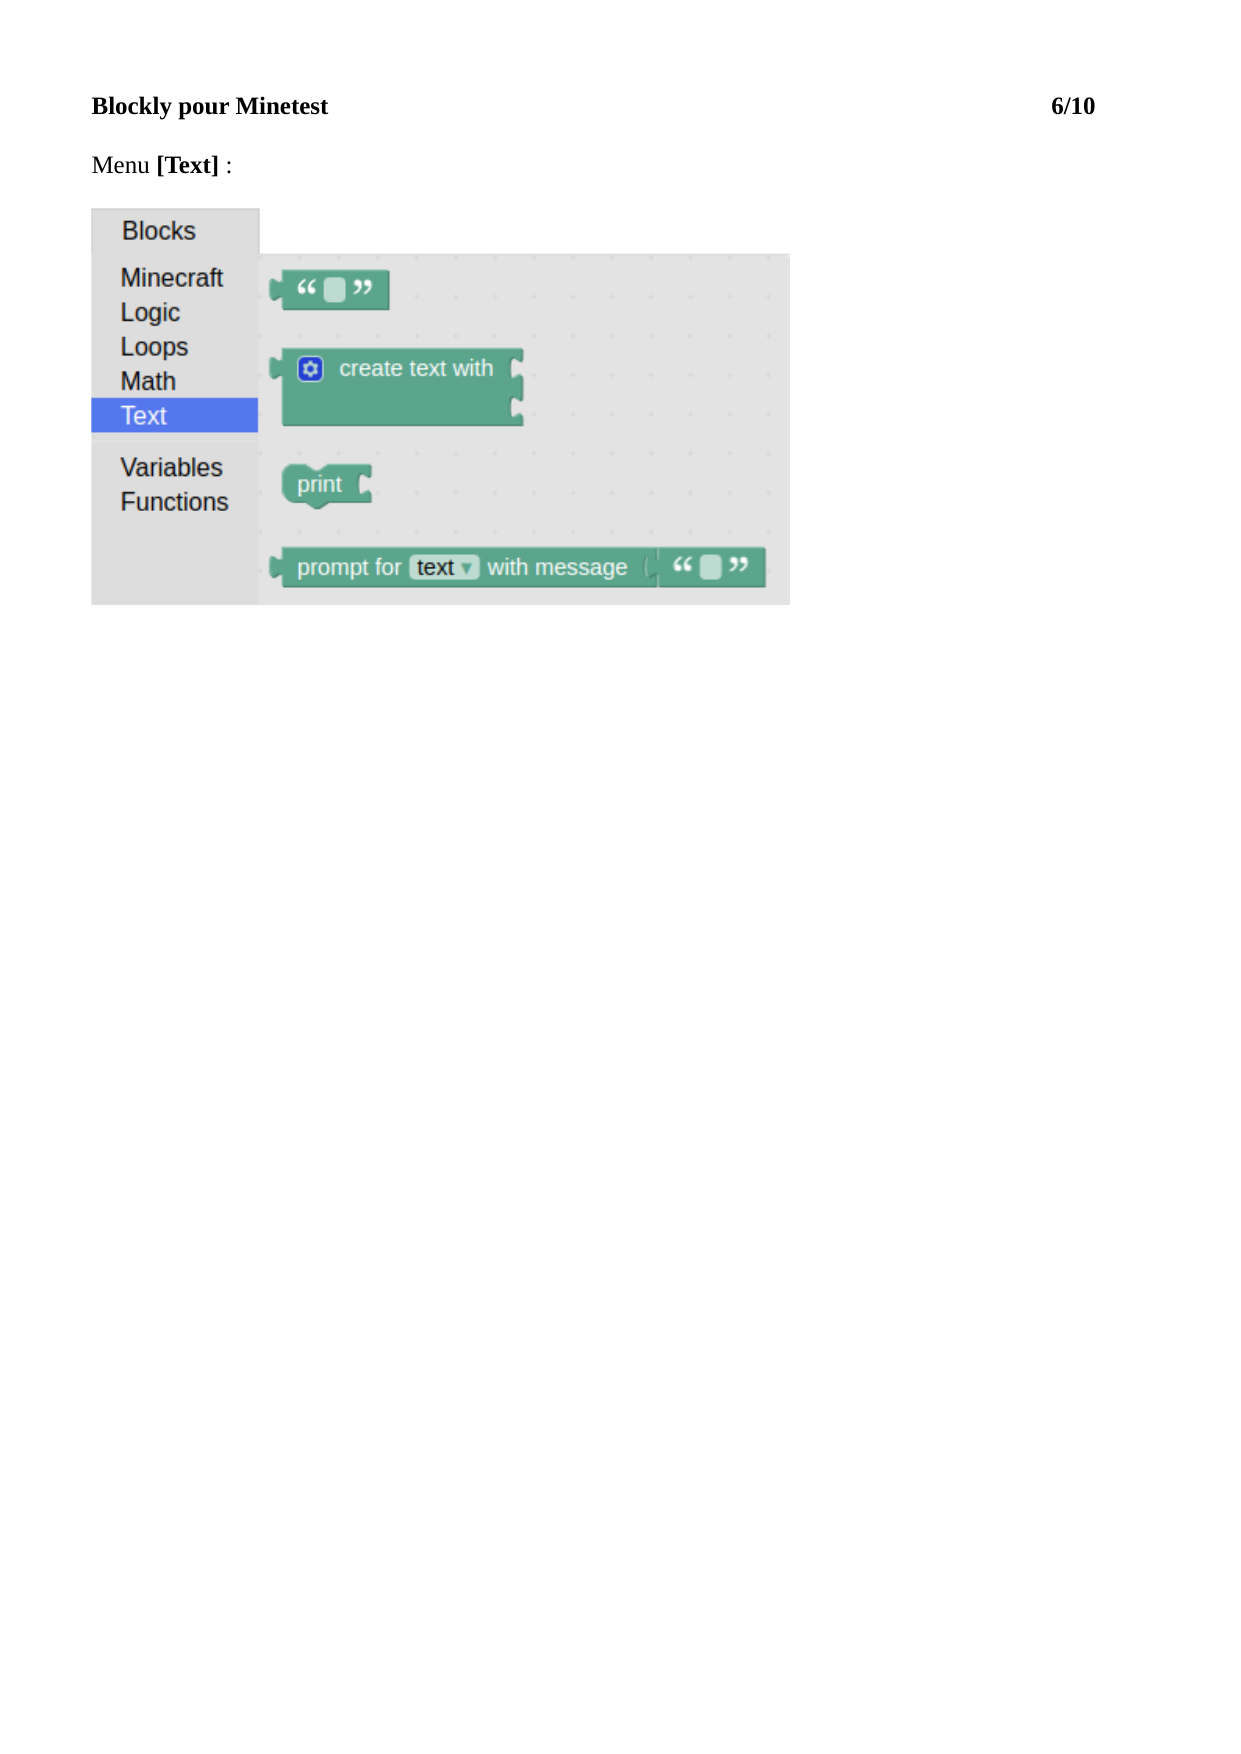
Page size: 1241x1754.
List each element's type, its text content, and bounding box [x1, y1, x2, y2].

text Menu [Text] : [91, 150, 1149, 179]
picture [91, 207, 790, 605]
